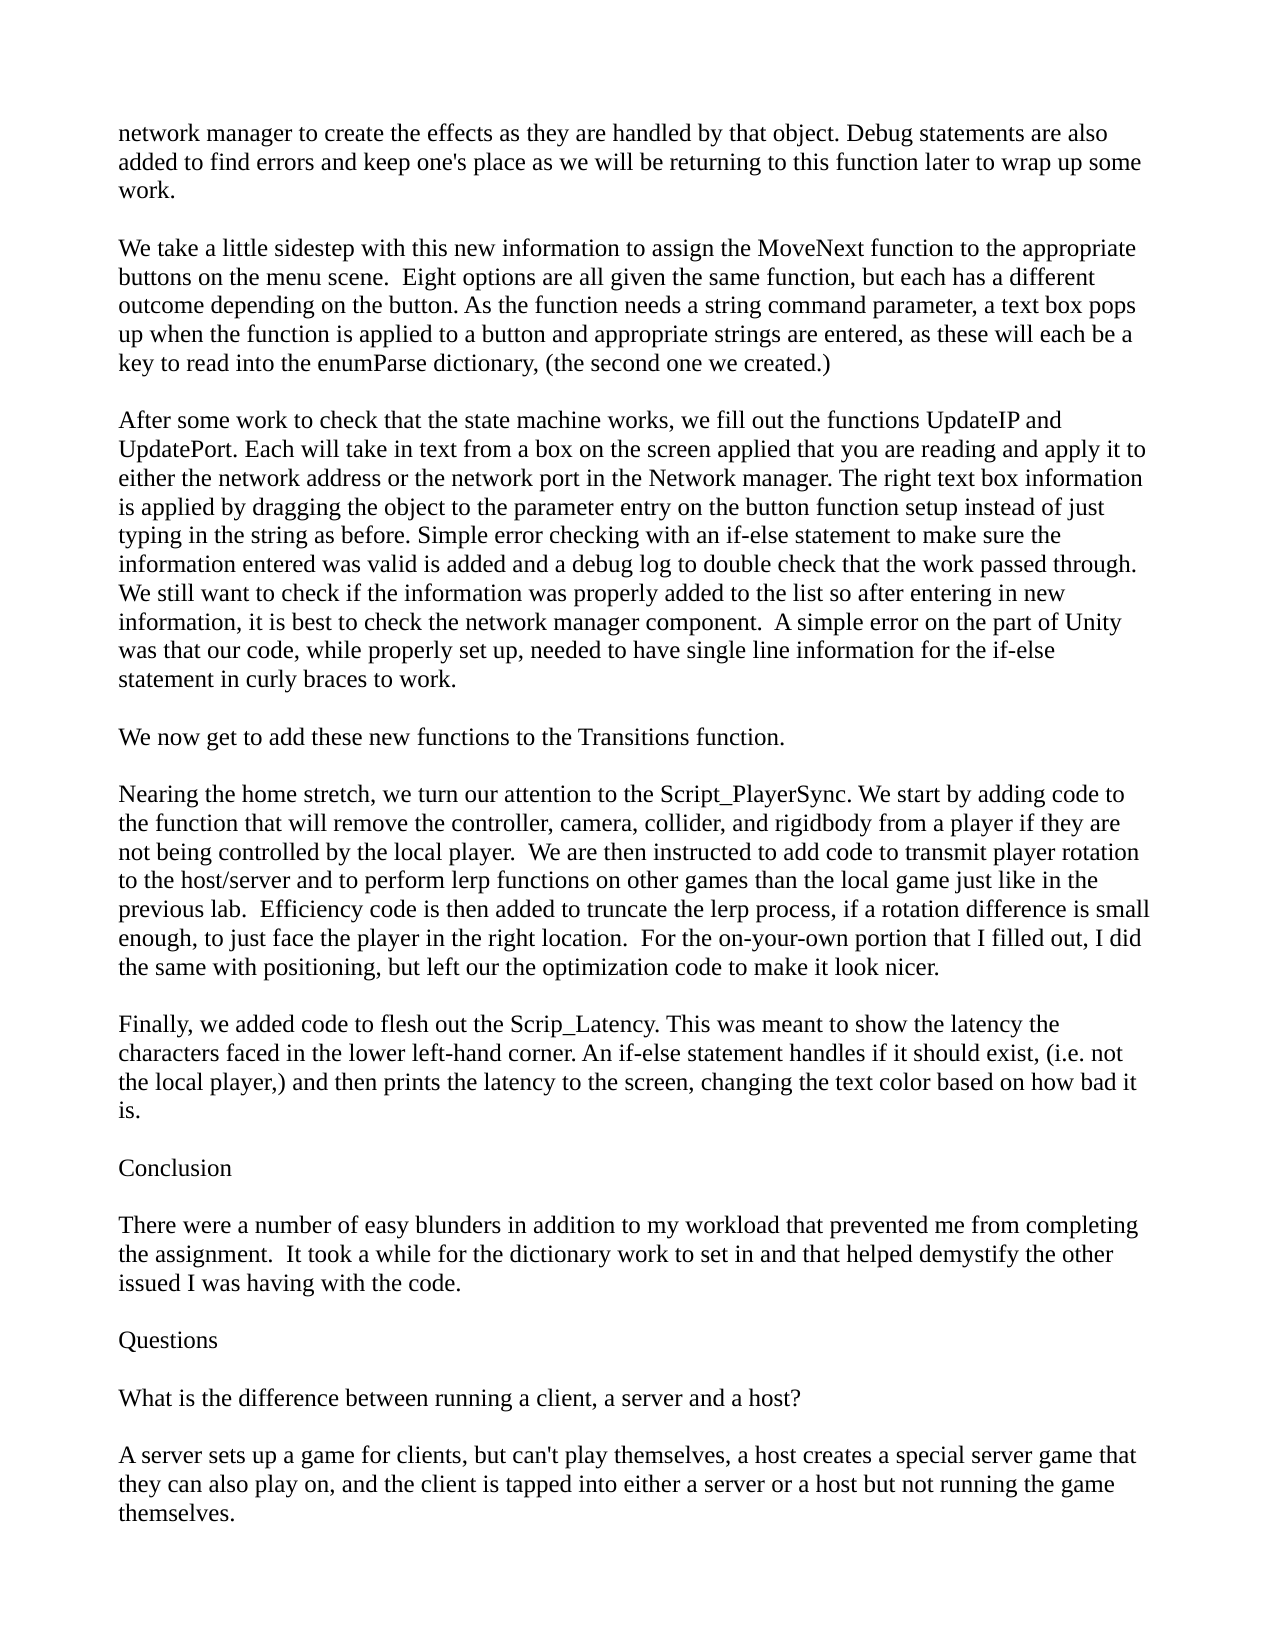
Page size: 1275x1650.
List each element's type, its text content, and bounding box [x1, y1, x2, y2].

text A server sets up a game for clients, but can't play themselves, a host creates a special server game that they can also play on, and the client is tapped into either a server or a host but not running the game themselves. [118, 1441, 1157, 1527]
text Conclusion [118, 1153, 1157, 1182]
text What is the difference between running a client, a server and a host? [118, 1383, 1157, 1412]
text We now get to add these new functions to the Transitions function. [118, 722, 1157, 751]
text Finally, we added code to flesh out the Scrip_Latency. This was meant to show the latency the characters faced in the lower left-hand corner. An if-else statement handles if it should exist, (i.e. not the local player,) and then prints the latency to the screen, changing the text color based on how bad it is. [118, 1009, 1157, 1124]
text Questions [118, 1326, 1157, 1354]
text There were a number of easy blunders in addition to my workload that prevented me from completing the assignment. It took a while for the dictionary work to set in and that helped demystify the other issued I was having with the code. [118, 1211, 1157, 1297]
text After some work to check that the state machine works, we fill out the functions UpdateIP and UpdatePort. Each will take in text from a box on the screen applied that you are reading and apply it to either the network address or the network port in the Network manager. The right text box information is applied by dragging the object to the parameter entry on the button function setup instead of just typing in the string as before. Simple error checking with an if-else statement to make sure the information entered was valid is added and a debug log to double check that the work passed through. We still want to check if the information was properly added to the list so after entering in new information, it is best to check the network manager component. A simple error on the part of Unity was that our code, while properly set up, needed to have single line information for the if-else statement in curly braces to work. [118, 406, 1157, 693]
text We take a little sidestep with this new information to assign the MoveNext function to the appropriate buttons on the menu scene. Eight options are all given the same function, but each has a different outcome depending on the button. As the function needs a string command parameter, a text box pops up when the function is applied to a button and appropriate strings are entered, as these will each be a key to read into the enumParse dictionary, (the second one we created.) [118, 233, 1157, 377]
text Nearing the home stretch, we turn our attention to the Script_PlayerSync. We start by adding code to the function that will remove the controller, camera, collider, and rigidbody from a player if they are not being controlled by the local player. We are then instructed to add code to transmit player rotation to the host/server and to perform lerp functions on other games than the local game just like in the previous lab. Efficiency code is then added to truncate the lerp process, if a rotation difference is small enough, to just face the player in the right location. For the on-your-own portion that I filled out, I did the same with positioning, but left our the optimization code to make it look nicer. [118, 779, 1157, 981]
text network manager to create the effects as they are handled by that object. Debug statements are also added to find errors and keep one's place as we will be returning to this function later to wrap up some work. [118, 118, 1157, 204]
